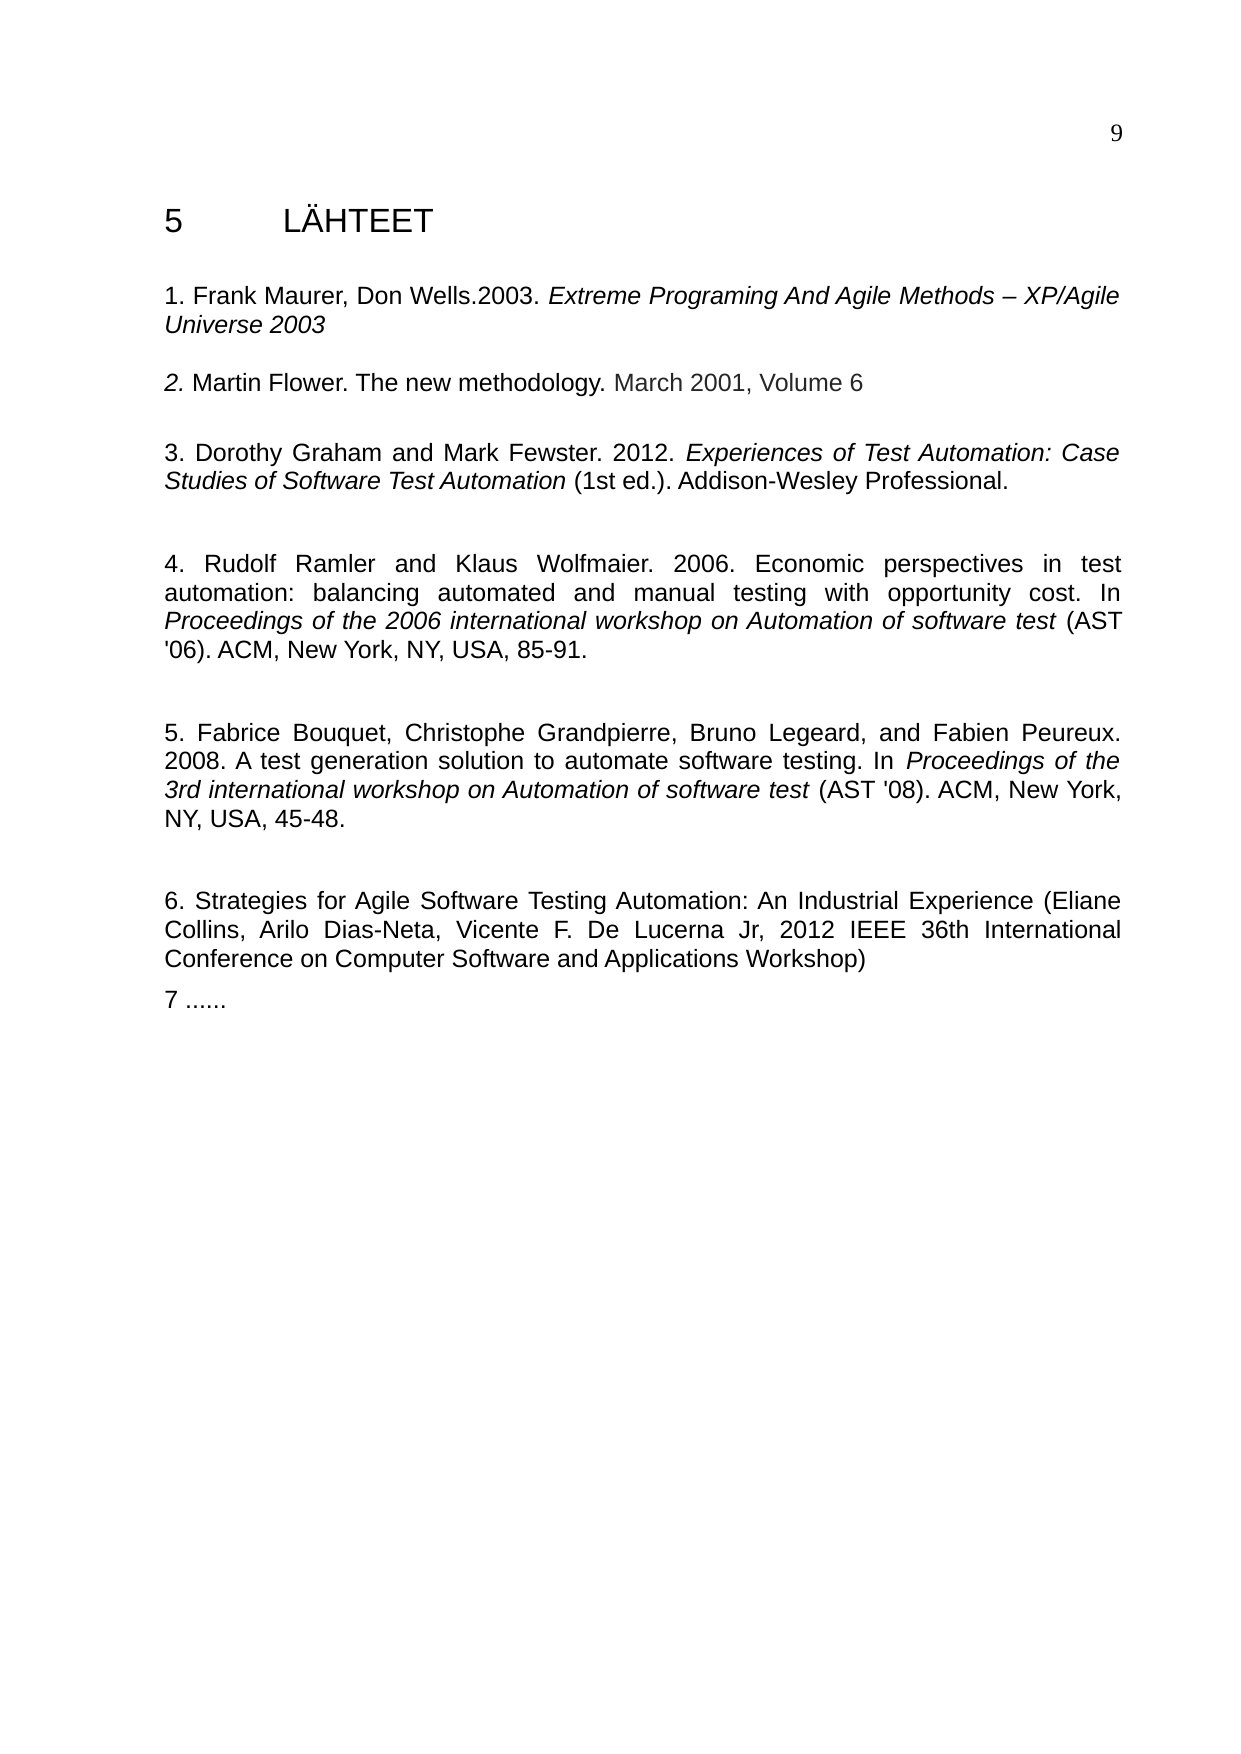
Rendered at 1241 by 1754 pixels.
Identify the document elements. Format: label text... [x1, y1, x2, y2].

text 6. Strategies for Agile Software Testing Automation: An Industrial Experience (Eliane Collins, Arilo Dias-Neta, Vicente F. De Lucerna Jr, 2012 IEEE 36th International Conference on Computer Software and Applications Workshop) [164, 886, 1123, 972]
text 1. Frank Maurer, Don Wells.2003. Extreme Programing And Agile Methods – XP/Agile Universe 2003 [164, 281, 1123, 339]
text 2. Martin Flower. The new methodology. March 2001, Volume 6 [164, 367, 1123, 396]
text 5. Fabrice Bouquet, Christophe Grandpierre, Bruno Legeard, and Fabien Peureux. 2008. A test generation solution to automate software testing. In Proceedings of the 3rd international workshop on Automation of software test (AST '08). ACM, New York, NY, USA, 45-48. [164, 717, 1123, 832]
text 3. Dorothy Graham and Mark Fewster. 2012. Experiences of Test Automation: Case Studies of Software Test Automation (1st ed.). Addison-Wesley Professional. [164, 437, 1123, 495]
subtitle LÄHTEET [164, 201, 1123, 240]
text 7 ...... [164, 985, 1123, 1014]
text 4. Rudolf Ramler and Klaus Wolfmaier. 2006. Economic perspectives in test automation: balancing automated and manual testing with opportunity cost. In Proceedings of the 2006 international workshop on Automation of software test (AST '06). ACM, New York, NY, USA, 85-91. [164, 549, 1123, 664]
